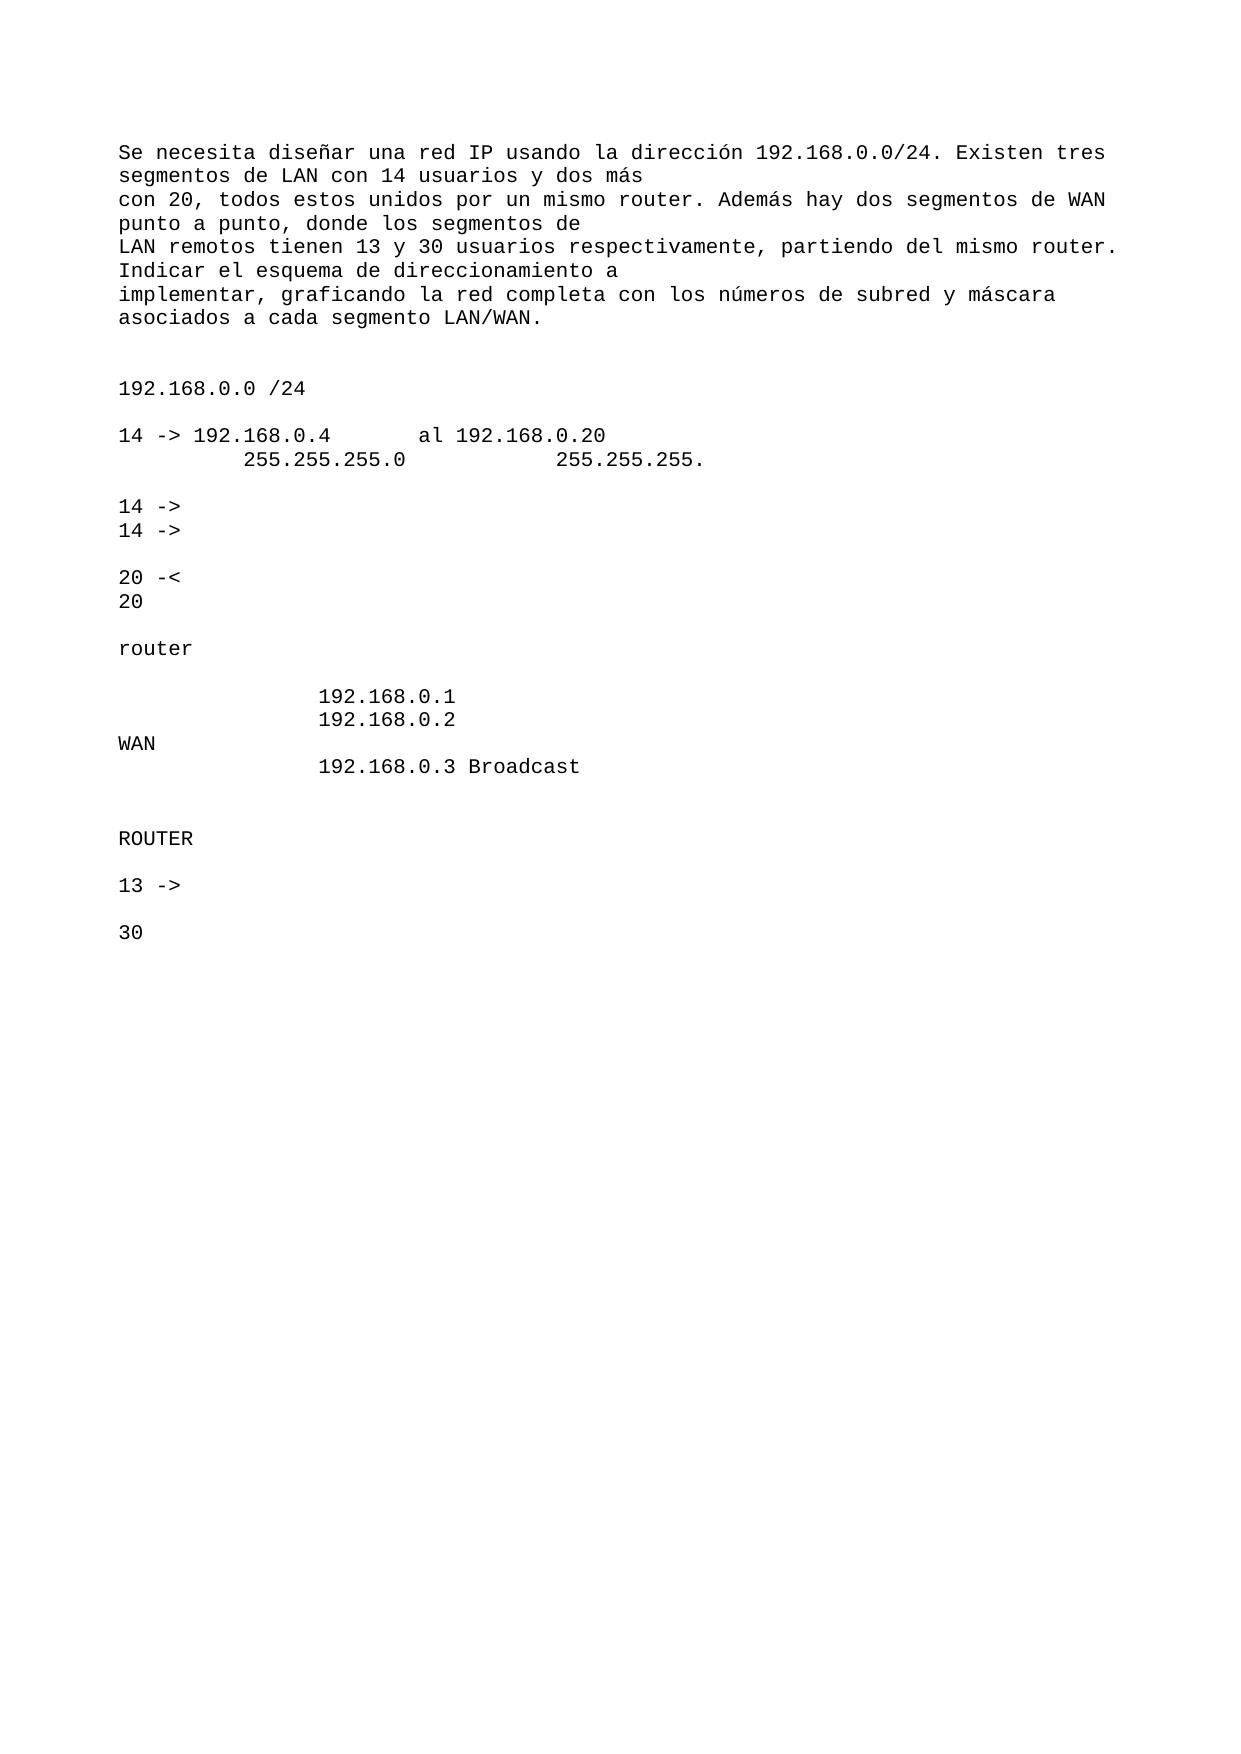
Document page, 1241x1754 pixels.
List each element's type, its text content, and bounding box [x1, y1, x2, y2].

text 192.168.0.1 [118, 686, 1122, 709]
text 192.168.0.2 [118, 709, 1122, 733]
text router [118, 638, 1122, 662]
text 20 -< [118, 567, 1122, 591]
text 30 [118, 922, 1122, 946]
text implementar, graficando la red completa con los números de subred y máscara asociados a cada segmento LAN/WAN. [118, 284, 1122, 331]
text 255.255.255.0 255.255.255. [118, 449, 1122, 473]
text ROUTER [118, 827, 1122, 851]
text 13 -> [118, 875, 1122, 898]
text Se necesita diseñar una red IP usando la dirección 192.168.0.0/24. Existen tres segmentos de LAN con 14 usuarios y dos más [118, 142, 1122, 189]
text 14 -> [118, 496, 1122, 520]
text 192.168.0.3 Broadcast [118, 757, 1122, 780]
text 20 [118, 591, 1122, 615]
text 14 -> [118, 520, 1122, 544]
text WAN [118, 733, 1122, 757]
text LAN remotos tienen 13 y 30 usuarios respectivamente, partiendo del mismo router. Indicar el esquema de direccionamiento a [118, 236, 1122, 284]
text 14 -> 192.168.0.4 al 192.168.0.20 [118, 426, 1122, 449]
text con 20, todos estos unidos por un mismo router. Además hay dos segmentos de WAN punto a punto, donde los segmentos de [118, 189, 1122, 236]
text 192.168.0.0 /24 [118, 378, 1122, 402]
